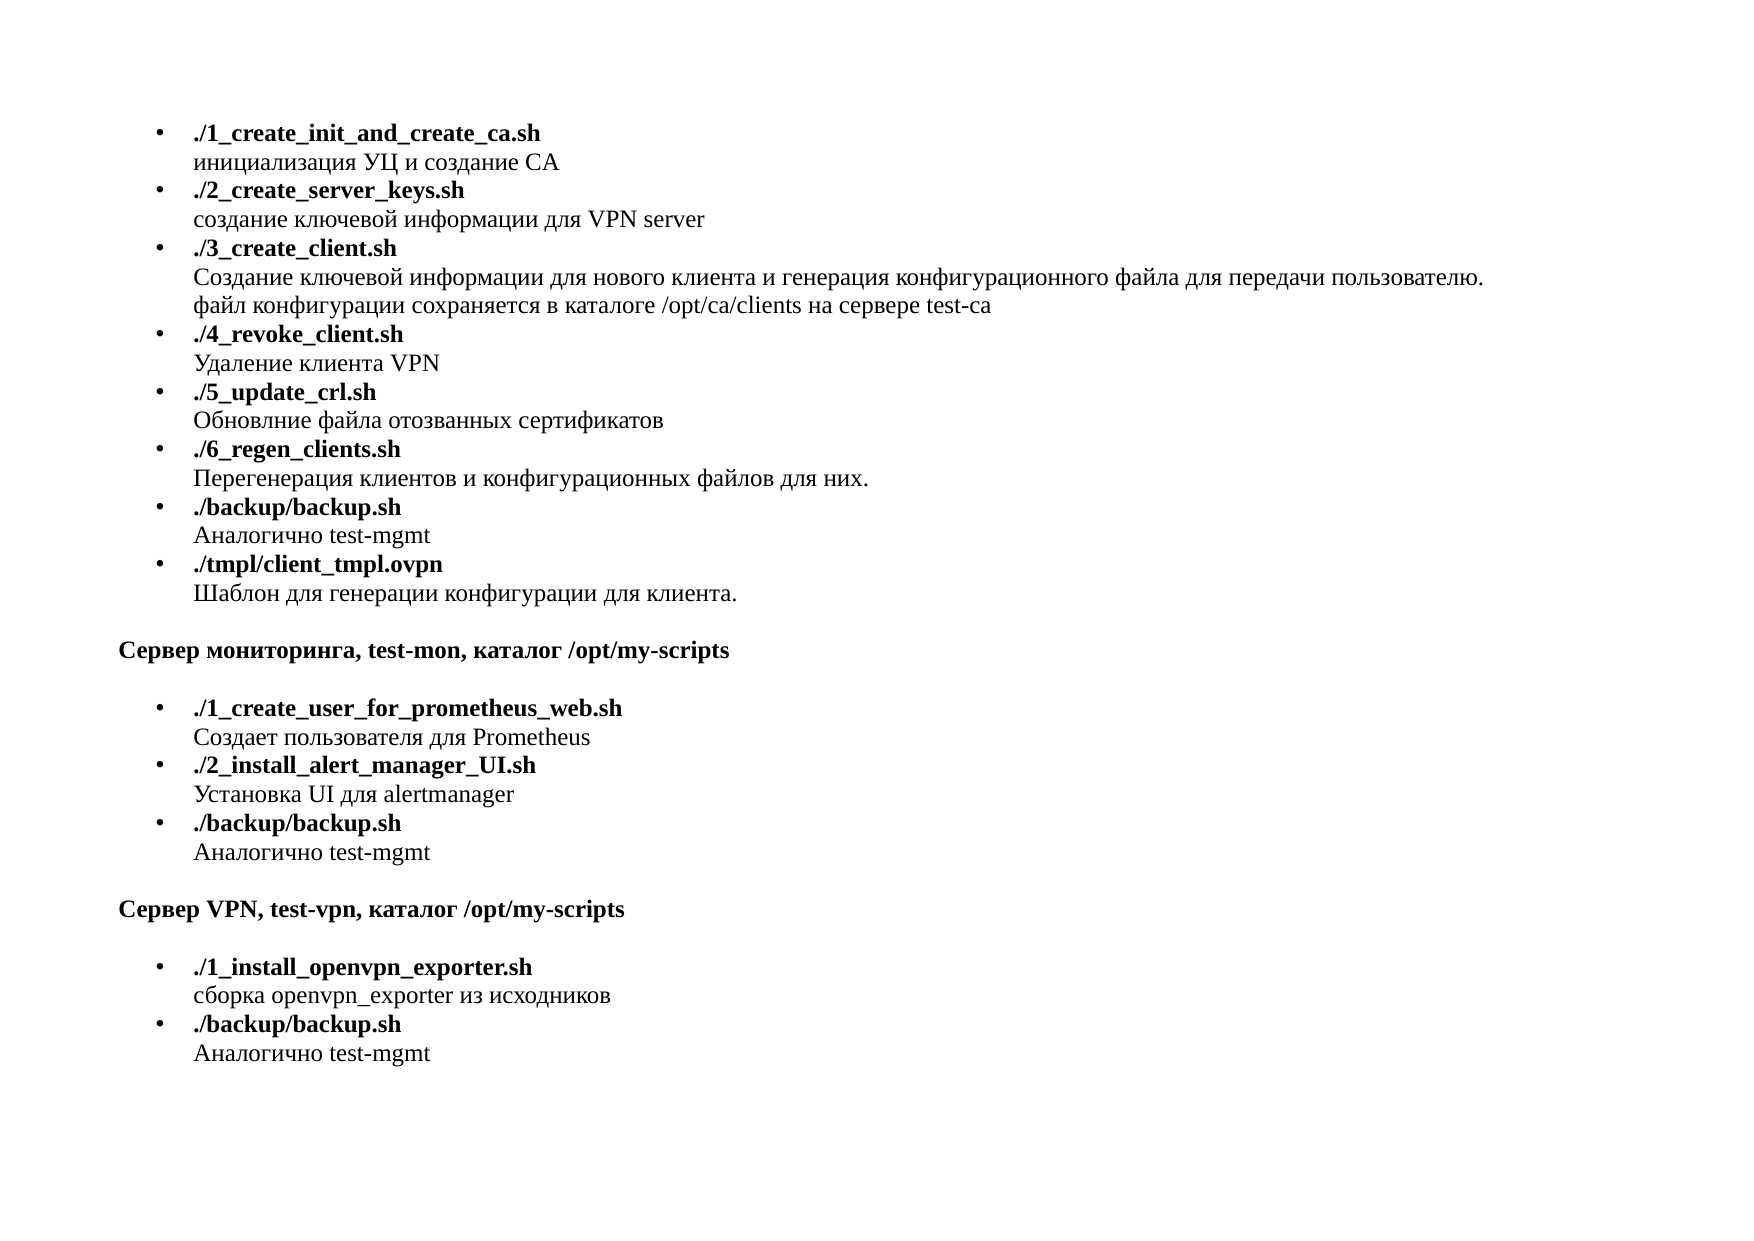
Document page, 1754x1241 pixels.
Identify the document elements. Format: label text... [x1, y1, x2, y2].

list Шаблон для генерации конфигурации для клиента. [156, 578, 1636, 607]
list Создает пользователя для Prometheus [156, 722, 1636, 751]
list ./1_install_openvpn_exporter.sh [156, 952, 1636, 981]
list ./1_create_user_for_prometheus_web.sh [156, 693, 1636, 722]
list Обновлние файла отозванных сертификатов [156, 406, 1636, 434]
list ./2_create_server_keys.sh [156, 176, 1636, 204]
list ./4_revoke_client.sh [156, 319, 1636, 348]
list Аналогично test-mgmt [156, 1038, 1636, 1067]
list Удаление клиента VPN [156, 348, 1636, 377]
list Создание ключевой информации для нового клиента и генерация конфигурационного файла для передачи пользователю. [156, 262, 1636, 291]
text Сервер VPN, test-vpn, каталог /opt/my-scripts [118, 894, 1636, 923]
list Перегенерация клиентов и конфигурационных файлов для них. [156, 463, 1636, 492]
list ./backup/backup.sh [156, 1009, 1636, 1038]
list сборка openvpn_exporter из исходников [156, 981, 1636, 1009]
list ./backup/backup.sh [156, 492, 1636, 521]
list ./6_regen_clients.sh [156, 434, 1636, 463]
list ./tmpl/client_tmpl.ovpn [156, 549, 1636, 578]
list файл конфигурации сохраняется в каталоге /opt/ca/clients на сервере test-ca [156, 291, 1636, 319]
text Сервер мониторинга, test-mon, каталог /opt/my-scripts [118, 636, 1636, 664]
list ./1_create_init_and_create_ca.sh [156, 118, 1636, 147]
list Аналогично test-mgmt [156, 521, 1636, 549]
list создание ключевой информации для VPN server [156, 204, 1636, 233]
list ./2_install_alert_manager_UI.sh [156, 751, 1636, 779]
list ./backup/backup.sh [156, 808, 1636, 837]
list Установка UI для alertmanager [156, 779, 1636, 808]
list Аналогично test-mgmt [156, 837, 1636, 866]
list инициализация УЦ и создание CA [156, 147, 1636, 176]
list ./5_update_crl.sh [156, 377, 1636, 406]
list ./3_create_client.sh [156, 233, 1636, 262]
